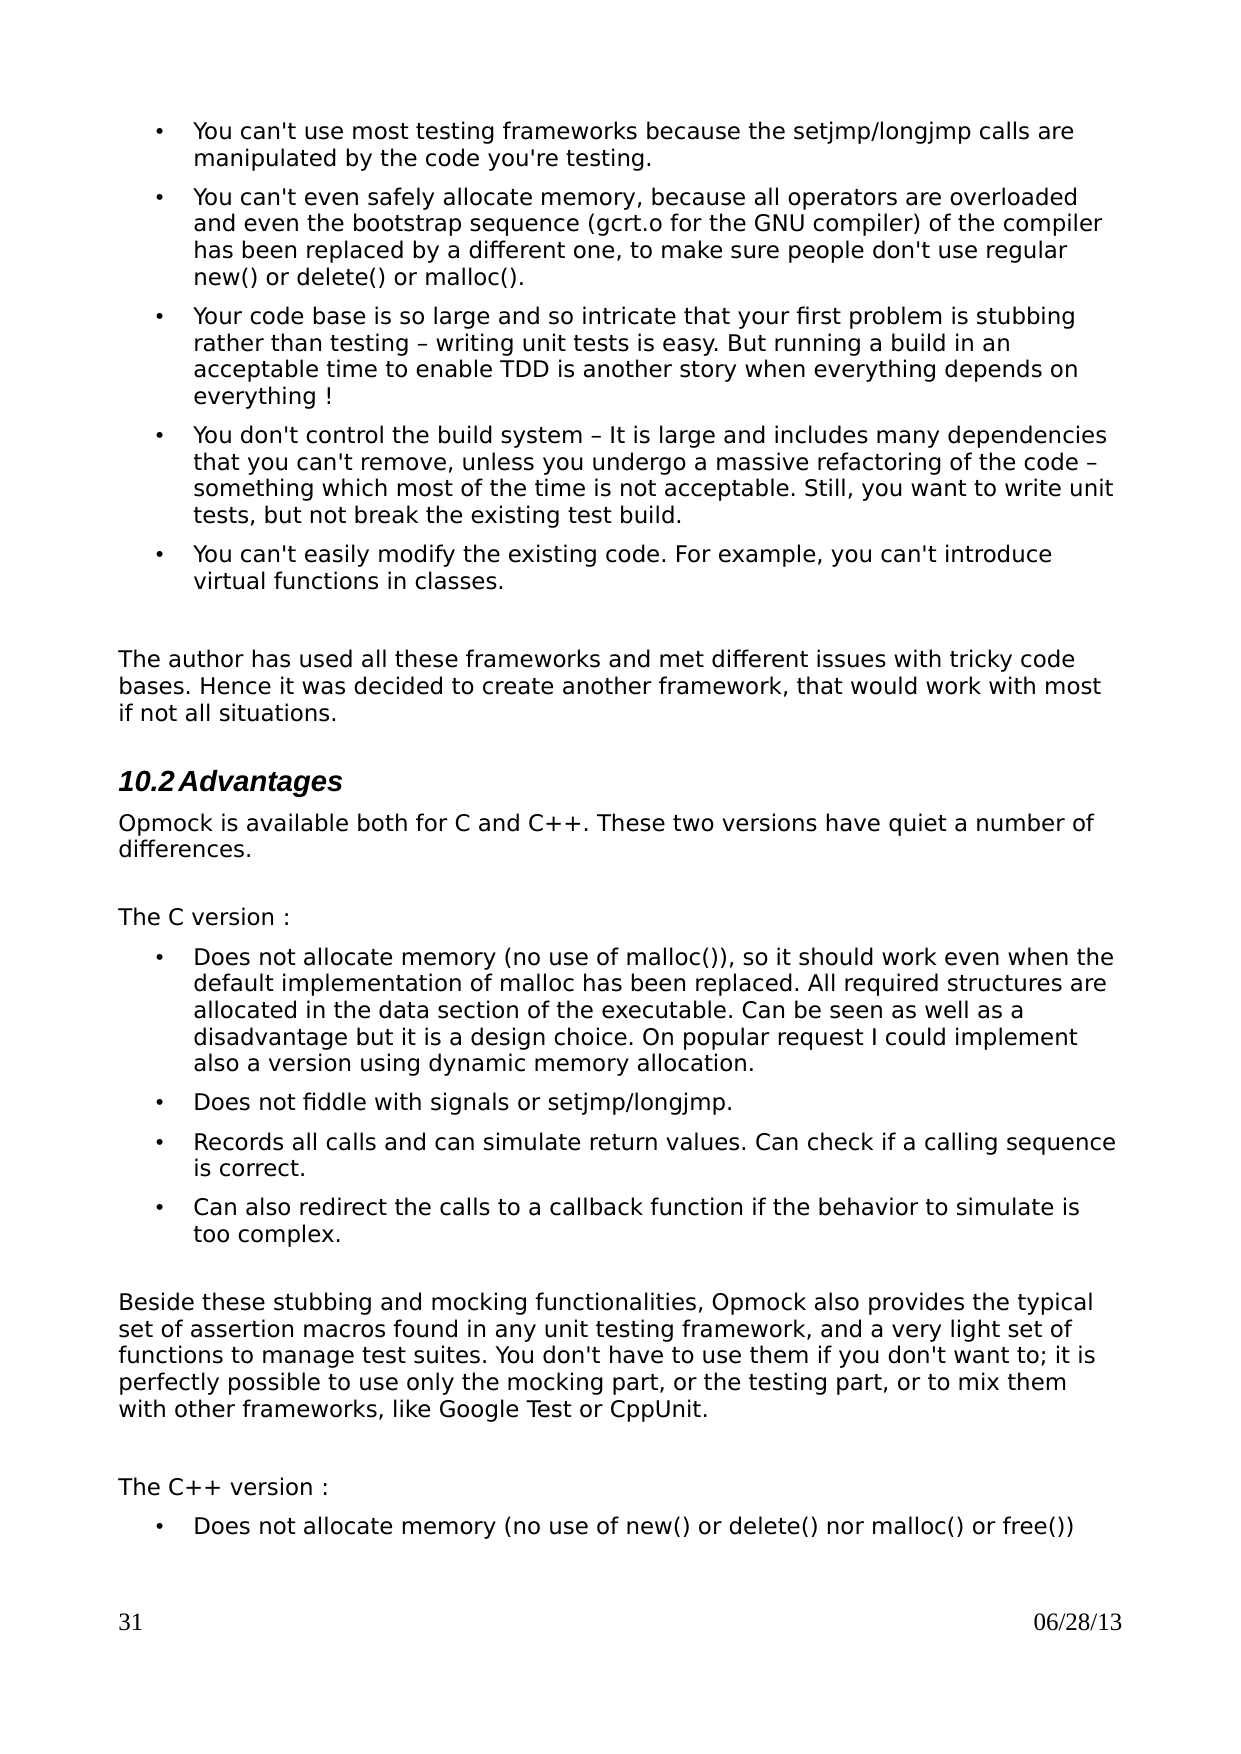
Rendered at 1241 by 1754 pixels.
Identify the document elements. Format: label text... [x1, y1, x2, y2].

list Your code base is so large and so intricate that your first problem is stubbing rather than testing – writing unit tests is easy. But running a build in an acceptable time to enable TDD is another story when everything depends on everything ! [156, 303, 1122, 410]
list Does not fiddle with signals or setjmp/longjmp. [156, 1089, 1122, 1116]
list You can't even safely allocate memory, because all operators are overloaded and even the bootstrap sequence (gcrt.o for the GNU compiler) of the compiler has been replaced by a different one, to make sure people don't use regular new() or delete() or malloc(). [156, 184, 1122, 291]
list Can also redirect the calls to a callback function if the behavior to simulate is too complex. [156, 1194, 1122, 1248]
list You can't easily modify the existing code. For example, you can't introduce virtual functions in classes. [156, 541, 1122, 595]
text Beside these stubbing and mocking functionalities, Opmock also provides the typical set of assertion macros found in any unit testing framework, and a very light set of functions to manage test suites. You don't have to use them if you don't want to; it is perfectly possible to use only the mocking part, or the testing part, or to mix them with other frameworks, like Google Test or CppUnit. [118, 1289, 1122, 1422]
list Records all calls and can simulate return values. Can check if a calling sequence is correct. [156, 1129, 1122, 1182]
list Does not allocate memory (no use of malloc()), so it should work even when the default implementation of malloc has been replaced. All required structures are allocated in the data section of the executable. Can be seen as well as a disadvantage but it is a design choice. On popular request I could implement also a version using dynamic memory allocation. [156, 944, 1122, 1077]
text The C version : [118, 904, 1122, 931]
text The C++ version : [118, 1474, 1122, 1501]
subtitle Advantages [118, 764, 1122, 797]
text The author has used all these frameworks and met different issues with tricky code bases. Hence it was decided to create another framework, that would work with most if not all situations. [118, 646, 1122, 726]
list Does not allocate memory (no use of new() or delete() nor malloc() or free()) [156, 1513, 1122, 1540]
list You can't use most testing frameworks because the setjmp/longjmp calls are manipulated by the code you're testing. [156, 118, 1122, 171]
list You don't control the build system – It is large and includes many dependencies that you can't remove, unless you undergo a massive refactoring of the code – something which most of the time is not acceptable. Still, you want to write unit tests, but not break the existing test build. [156, 422, 1122, 529]
text Opmock is available both for C and C++. These two versions have quiet a number of differences. [118, 810, 1122, 863]
